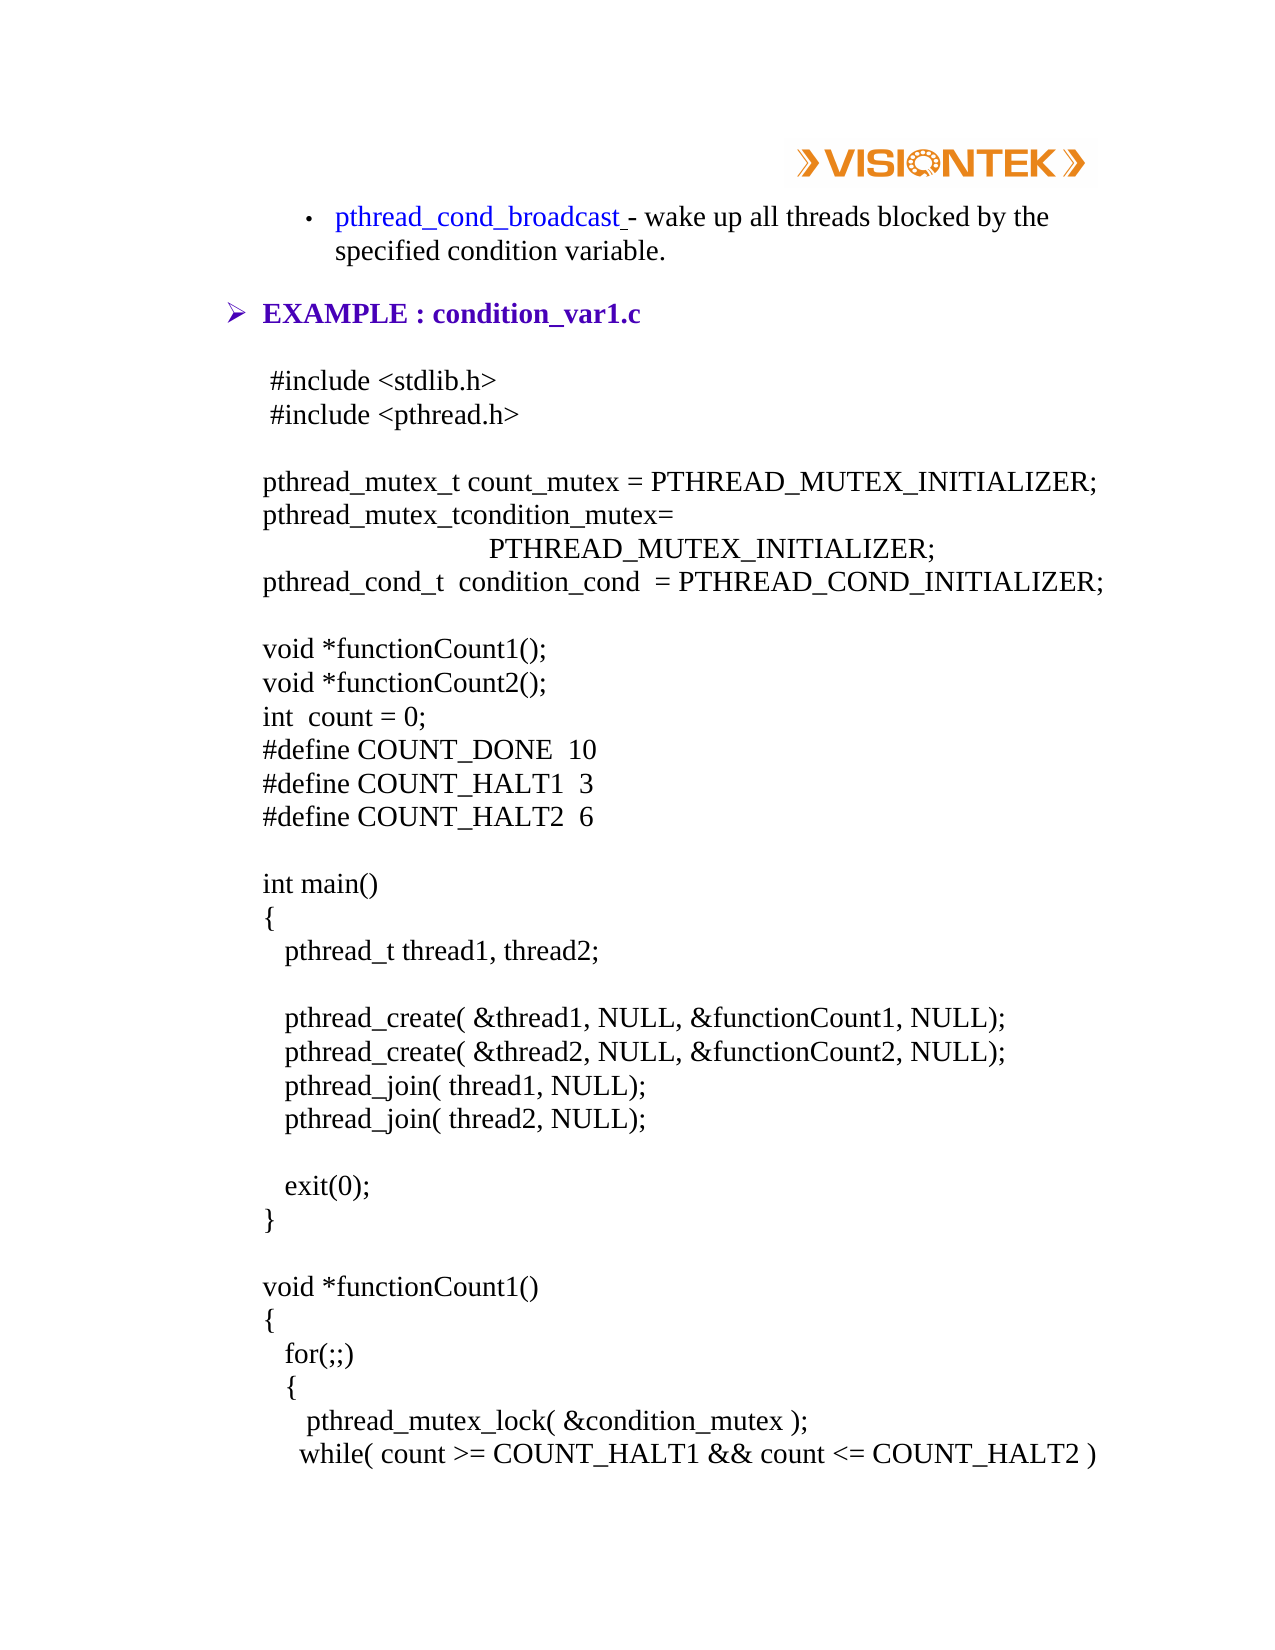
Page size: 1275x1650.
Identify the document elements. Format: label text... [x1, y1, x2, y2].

list while( count >= COUNT_HALT1 && count <= COUNT_HALT2 ) [225, 1437, 1106, 1470]
list void *functionCount2(); [225, 665, 1106, 699]
list EXAMPLE : condition_var1.c [225, 296, 1106, 330]
list void *functionCount1(); [225, 632, 1106, 665]
list pthread_join( thread1, NULL); [225, 1068, 1106, 1101]
list #define COUNT_DONE 10 [225, 732, 1106, 766]
list pthread_join( thread2, NULL); [225, 1101, 1106, 1135]
list pthread_create( &thread2, NULL, &functionCount2, NULL); [225, 1034, 1106, 1068]
list #include <pthread.h> [225, 397, 1106, 430]
list void *functionCount1() [225, 1269, 1106, 1302]
list exit(0); [225, 1168, 1106, 1202]
picture [784, 138, 1098, 188]
list #define COUNT_HALT1 3 [225, 766, 1106, 799]
list pthread_cond_broadcast - wake up all threads blocked by the specified condition variable. [305, 199, 1106, 267]
list int count = 0; [225, 699, 1106, 732]
list #define COUNT_HALT2 6 [225, 799, 1106, 833]
list { [225, 900, 1106, 933]
list pthread_mutex_lock( &condition_mutex ); [225, 1403, 1106, 1437]
list int main() [225, 866, 1106, 900]
list { [225, 1302, 1106, 1336]
list #include <stdlib.h> [225, 363, 1106, 397]
list pthread_create( &thread1, NULL, &functionCount1, NULL); [225, 1001, 1106, 1034]
list } [225, 1202, 1106, 1235]
list { [225, 1369, 1106, 1403]
list pthread_mutex_tcondition_mutex= [225, 497, 1106, 531]
list for(;;) [225, 1336, 1106, 1369]
list pthread_cond_t condition_cond = PTHREAD_COND_INITIALIZER; [225, 564, 1106, 598]
list pthread_t thread1, thread2; [225, 933, 1106, 967]
list pthread_mutex_t count_mutex = PTHREAD_MUTEX_INITIALIZER; [225, 464, 1106, 497]
list PTHREAD_MUTEX_INITIALIZER; [225, 531, 1106, 564]
